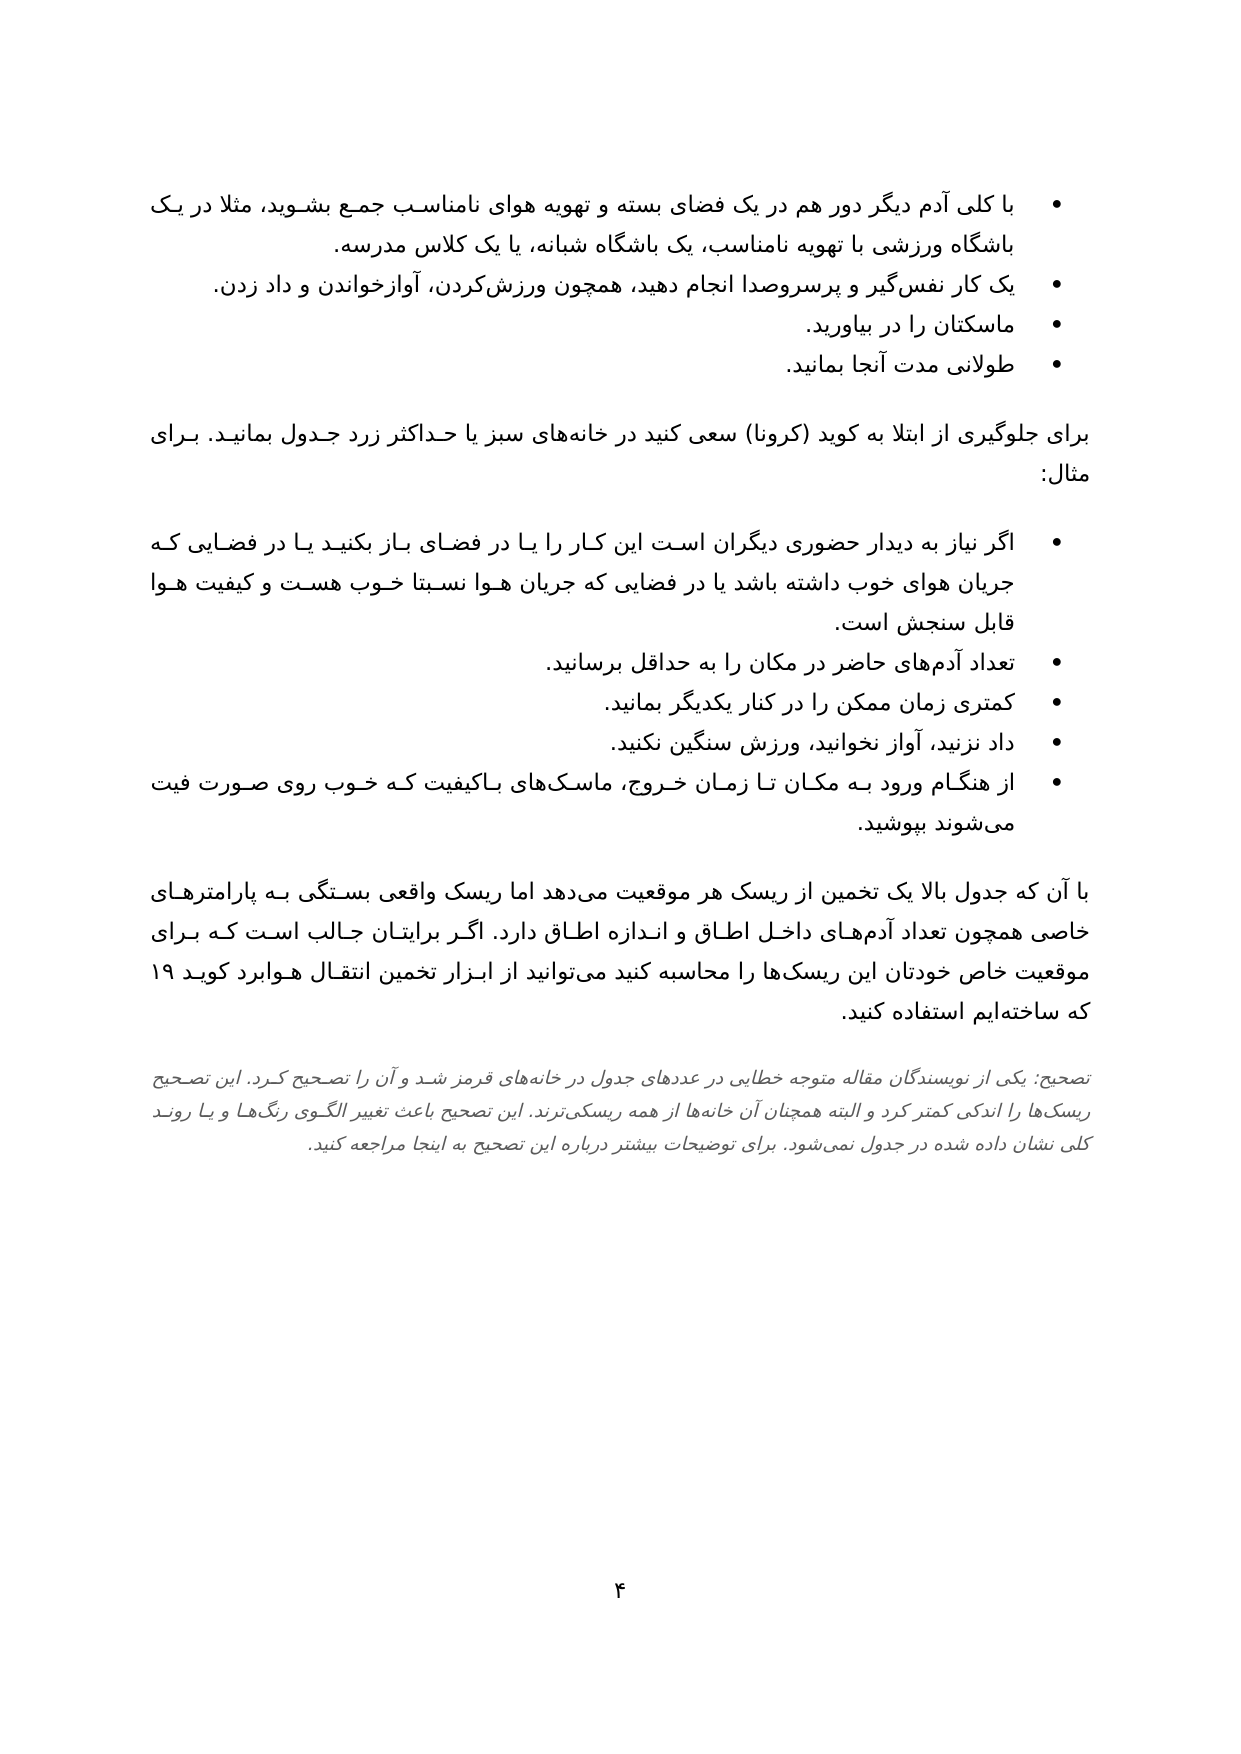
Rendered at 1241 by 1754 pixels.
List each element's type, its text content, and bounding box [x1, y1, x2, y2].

list ماسکتان را در بیاورید. [150, 311, 1053, 337]
text برای جلوگیری از ابتلا به کوید (کرونا) سعی کنید در خانه‌های سبز یا حداکثر زرد جدول بمانید. برای مثال: [150, 420, 1090, 487]
list کمتری زمان ممکن را در کنار یکدیگر بمانید. [150, 689, 1053, 716]
text تصحیح: یکی از نویسندگان مقاله متوجه خطایی در عددهای جدول در خانه‌های قرمز شد و آن را تصحیح کرد. این تصحیح ریسک‌ها را اندکی کمتر کرد و البته همچنان آن خانه‌ها از همه ریسکی‌ترند. این تصحیح باعث تغییر الگوی رنگ‌ها و یا روند کلی نشان داده شده در جدول نمی‌شود. برای توضیحات بیشتر درباره این تصحیح به اینجا مراجعه کنید. [150, 1067, 1090, 1155]
list تعداد آدم‌های حاضر در مکان را به حداقل برسانید. [150, 649, 1053, 676]
list از هنگام ورود به مکان تا زمان خروج، ماسک‌های باکیفیت که خوب روی صورت فیت می‌شوند بپوشید. [150, 769, 1053, 836]
list یک کار نفس‌گیر و پرسروصدا انجام دهید، همچون ورزش‌کردن، آواز‌خواندن و داد زدن. [150, 271, 1053, 297]
list با کلی آدم دیگر دور هم در یک فضای بسته و تهویه هوای نامناسب جمع بشوید، مثلا در یک باشگاه ورزشی با تهویه نامناسب، یک باشگاه شبانه، یا یک کلاس مدرسه. [150, 191, 1053, 257]
list داد نزنید، آواز نخوانید، ورزش سنگین نکنید. [150, 729, 1053, 756]
text با آن که جدول بالا یک تخمین از ریسک هر موقعیت می‌دهد اما ریسک واقعی بستگی به پارامترهای خاصی همچون تعداد آدم‌های داخل اطاق و اندازه اطاق دارد. اگر برایتان جالب است که برای موقعیت خاص خودتان این ریسک‌ها را محاسبه کنید می‌توانید از ابزار تخمین انتقال هوابرد کوید ۱۹ که ساخته‌ایم استفاده کنید. [150, 878, 1090, 1025]
list طولانی مدت آنجا بمانید. [150, 351, 1053, 377]
list اگر نیاز به دیدار حضوری دیگران است این کار را یا در فضای باز بکنید یا در فضایی که جریان هوای خوب داشته باشد یا در فضایی که جریان هوا نسبتا خوب هست و کیفیت هوا قابل سنجش است. [150, 529, 1053, 636]
